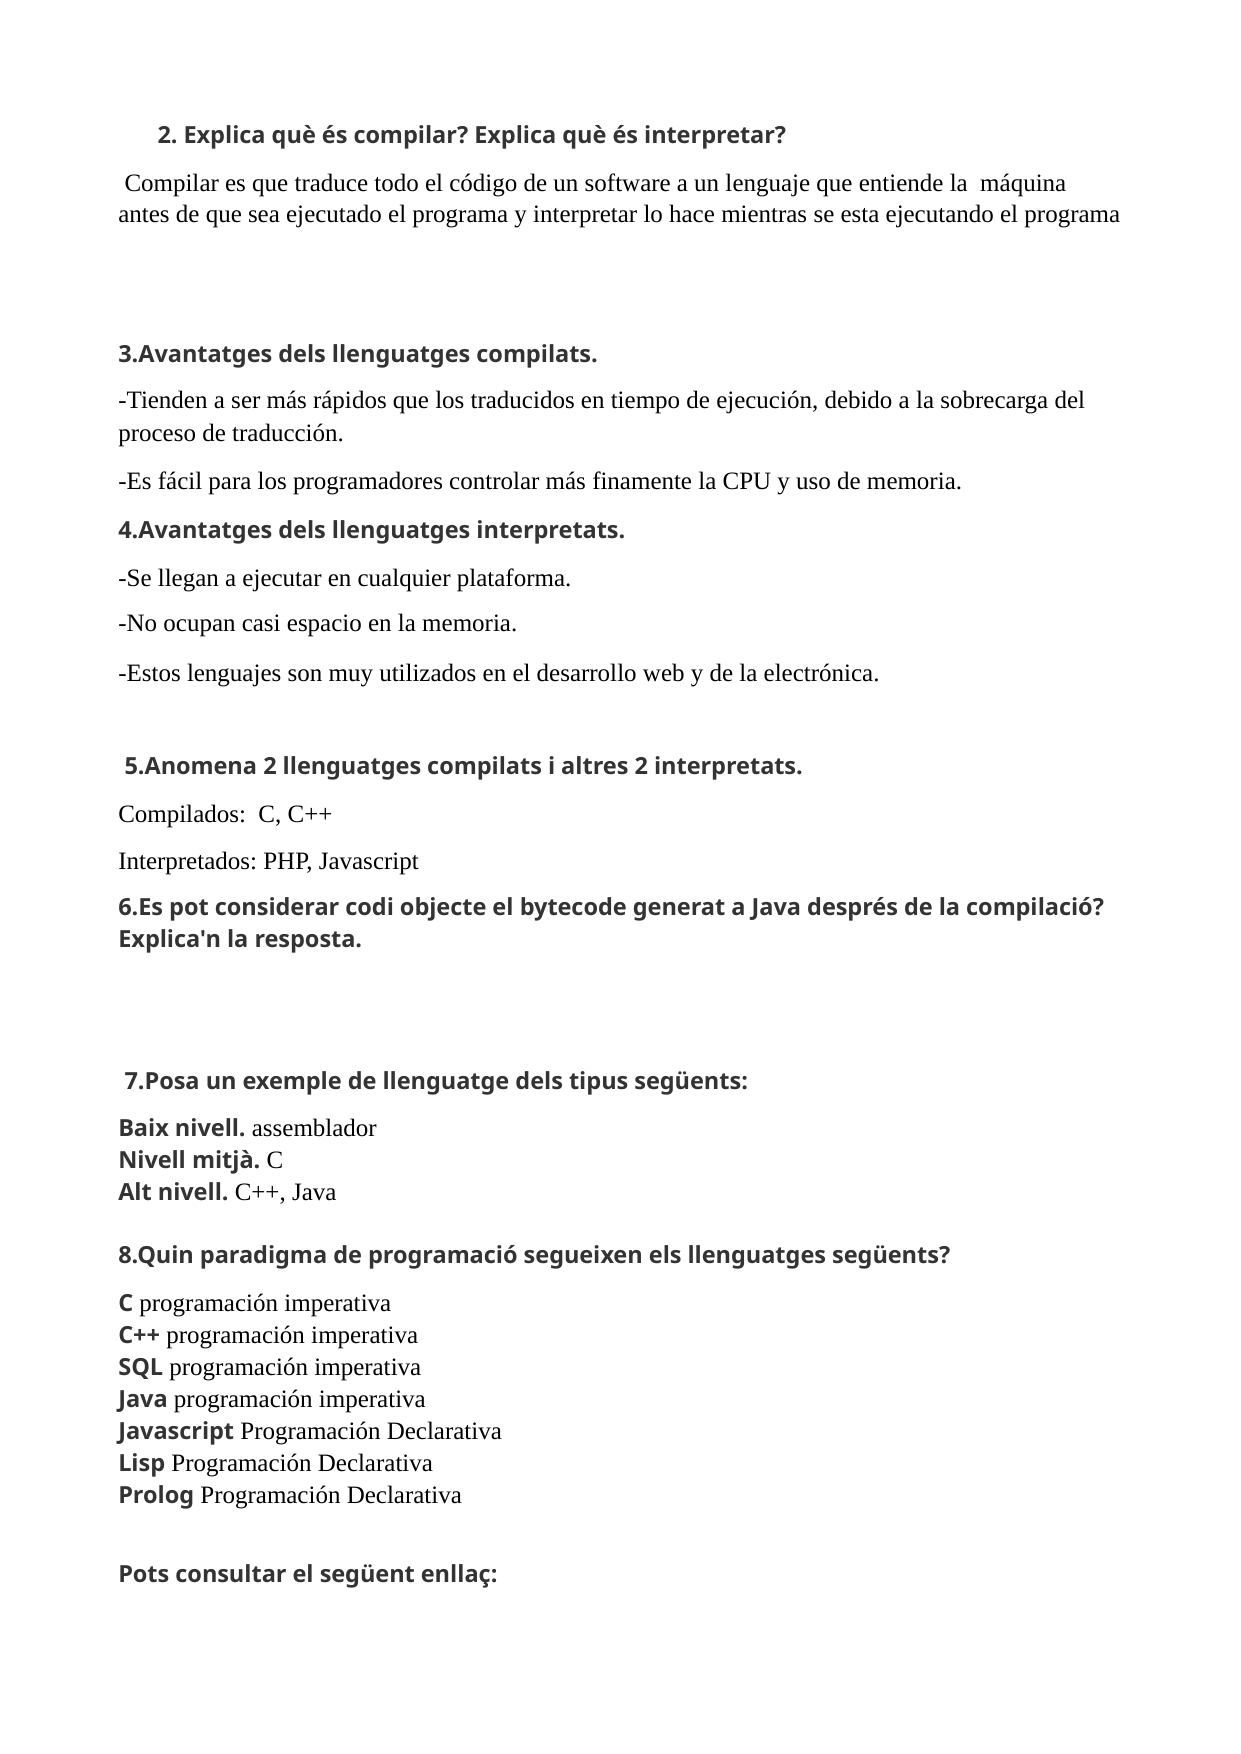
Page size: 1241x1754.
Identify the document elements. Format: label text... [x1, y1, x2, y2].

text 5.Anomena 2 llenguatges compilats i altres 2 interpretats. [118, 749, 1122, 781]
text SQL programación imperativa [118, 1350, 1122, 1382]
text -Se llegan a ejecutar en cualquier plataforma. [118, 561, 1122, 592]
text Lisp Programación Declarativa [118, 1446, 1122, 1478]
text 7.Posa un exemple de llenguatge dels tipus següents: [118, 1064, 1122, 1096]
text Baix nivell. assemblador [118, 1112, 1122, 1143]
text Interpretados: PHP, Javascript [118, 844, 1122, 875]
text Compilar es que traduce todo el código de un software a un lenguaje que entiende la máquina antes de que sea ejecutado el programa y interpretar lo hace mientras se esta ejecutando el programa [118, 166, 1122, 228]
text Alt nivell. C++, Java [118, 1176, 1122, 1207]
text C++ programación imperativa [118, 1318, 1122, 1350]
text Compilados: C, C++ [118, 797, 1122, 828]
text 8.Quin paradigma de programació segueixen els llenguatges següents? [118, 1239, 1122, 1271]
text C programación imperativa [118, 1286, 1122, 1318]
text -Estos lenguajes son muy utilizados en el desarrollo web y de la electrónica. [118, 656, 1122, 687]
text Pots consultar el següent enllaç: [118, 1558, 1122, 1590]
text -Tienden a ser más rápidos que los traducidos en tiempo de ejecución, debido a la sobrecarga del proceso de traducción. [118, 385, 1122, 447]
list 2. Explica què és compilar? Explica què és interpretar? [118, 118, 1122, 150]
text Nivell mitjà. C [118, 1143, 1122, 1176]
text Java programación imperativa [118, 1382, 1122, 1414]
text -No ocupan casi espacio en la memoria. [118, 608, 1122, 637]
text Prolog Programación Declarativa [118, 1478, 1122, 1510]
text 4.Avantatges dels llenguatges interpretats. [118, 513, 1122, 545]
text 6.Es pot considerar codi objecte el bytecode generat a Java després de la compilació? Explica'n la resposta. [118, 891, 1122, 954]
text 3.Avantatges dels llenguatges compilats. [118, 338, 1122, 369]
text -Es fácil para los programadores controlar más finamente la CPU y uso de memoria. [118, 466, 1122, 494]
text Javascript Programación Declarativa [118, 1414, 1122, 1446]
